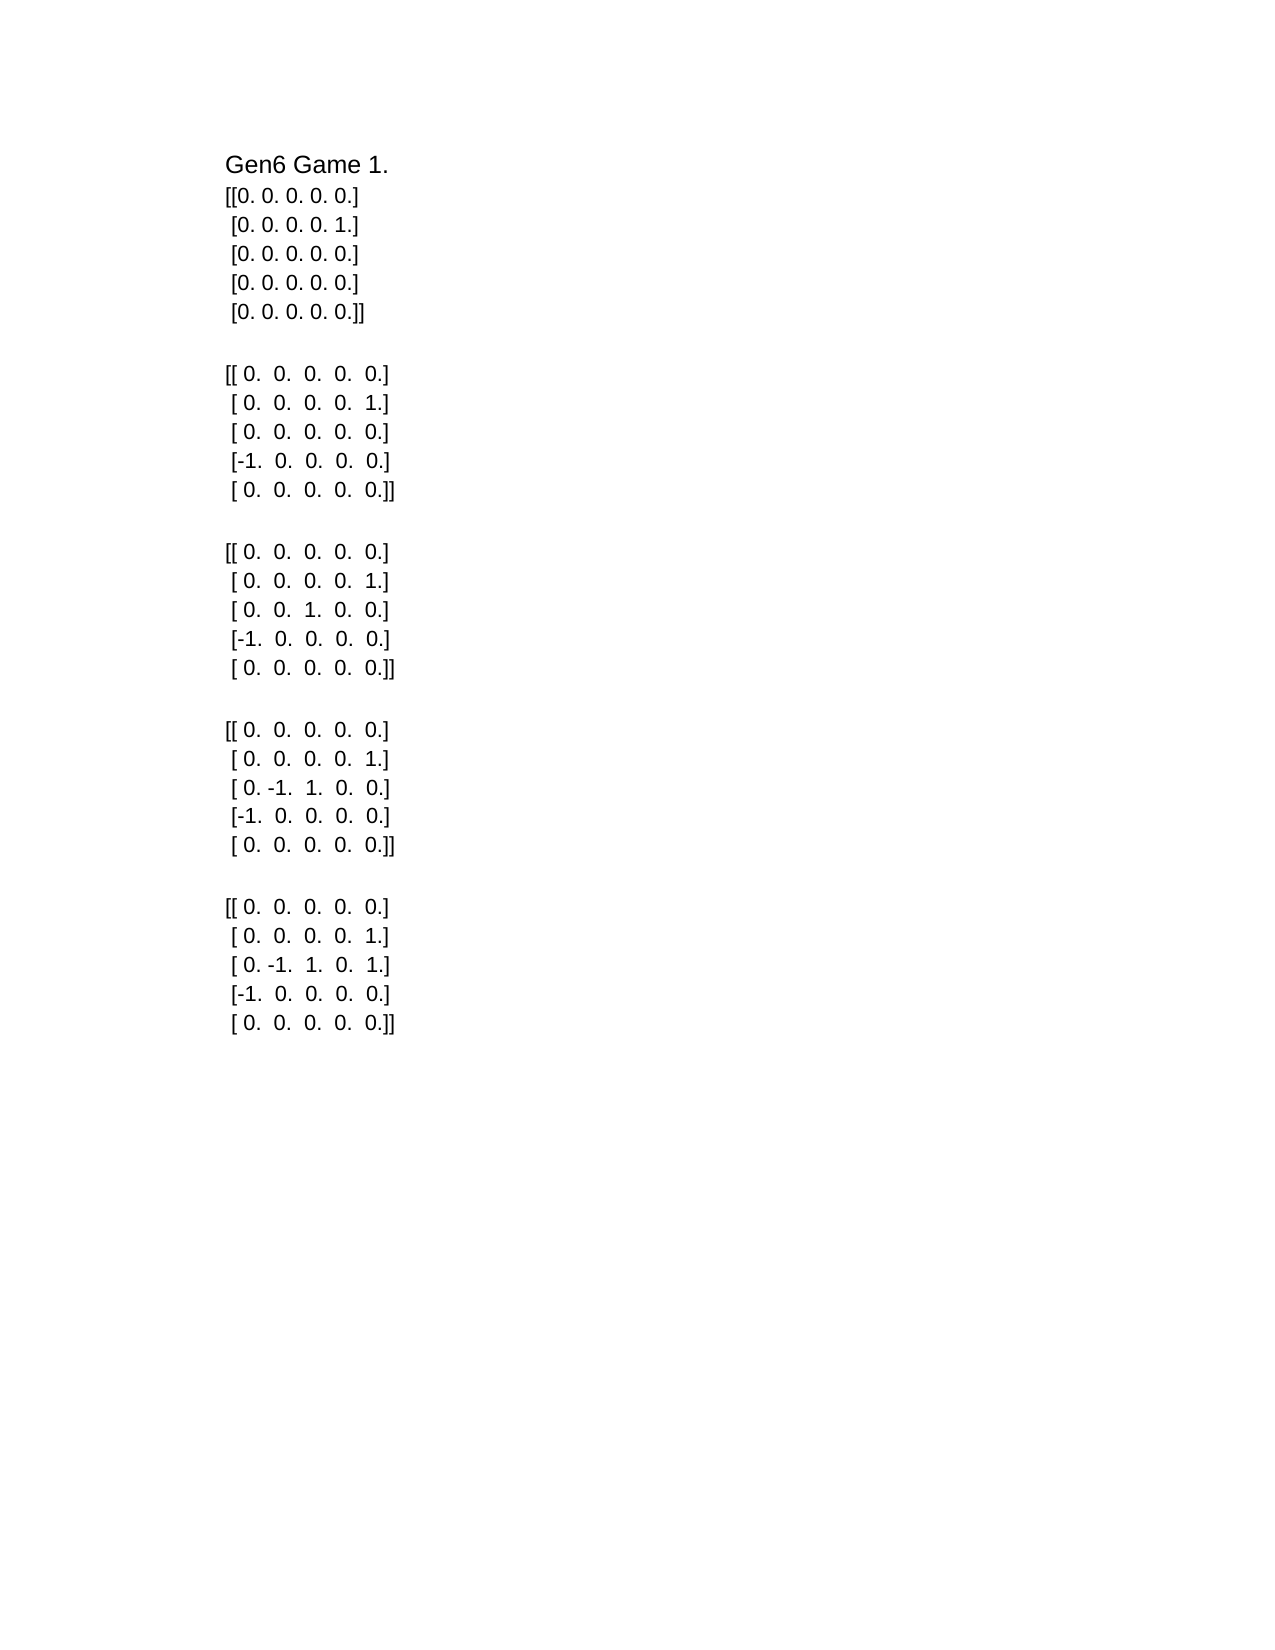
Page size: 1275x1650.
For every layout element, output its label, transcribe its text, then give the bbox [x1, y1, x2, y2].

text [ 0. 0. 0. 0. 0.] [225, 419, 1125, 444]
text [ 0. 0. 0. 0. 0.]] [225, 832, 1125, 857]
text [-1. 0. 0. 0. 0.] [225, 981, 1125, 1006]
text [ 0. 0. 0. 0. 1.] [225, 923, 1125, 948]
text Gen6 Game 1. [225, 150, 1125, 179]
text [ 0. 0. 0. 0. 0.]] [225, 477, 1125, 502]
text [ 0. -1. 1. 0. 0.] [225, 774, 1125, 799]
text [ 0. 0. 0. 0. 1.] [225, 745, 1125, 771]
text [0. 0. 0. 0. 0.] [225, 270, 1125, 295]
text [ 0. 0. 1. 0. 0.] [225, 597, 1125, 622]
text [ 0. -1. 1. 0. 1.] [225, 952, 1125, 977]
text [0. 0. 0. 0. 1.] [225, 212, 1125, 237]
text [[ 0. 0. 0. 0. 0.] [225, 716, 1125, 742]
text [0. 0. 0. 0. 0.]] [225, 299, 1125, 324]
text [[ 0. 0. 0. 0. 0.] [225, 539, 1125, 564]
text [[0. 0. 0. 0. 0.] [225, 183, 1125, 208]
text [-1. 0. 0. 0. 0.] [225, 448, 1125, 473]
text [[ 0. 0. 0. 0. 0.] [225, 894, 1125, 919]
text [[ 0. 0. 0. 0. 0.] [225, 361, 1125, 386]
text [-1. 0. 0. 0. 0.] [225, 803, 1125, 828]
text [ 0. 0. 0. 0. 0.]] [225, 1010, 1125, 1035]
text [ 0. 0. 0. 0. 1.] [225, 568, 1125, 593]
text [0. 0. 0. 0. 0.] [225, 241, 1125, 266]
text [-1. 0. 0. 0. 0.] [225, 626, 1125, 651]
text [ 0. 0. 0. 0. 0.]] [225, 654, 1125, 680]
text [ 0. 0. 0. 0. 1.] [225, 390, 1125, 415]
